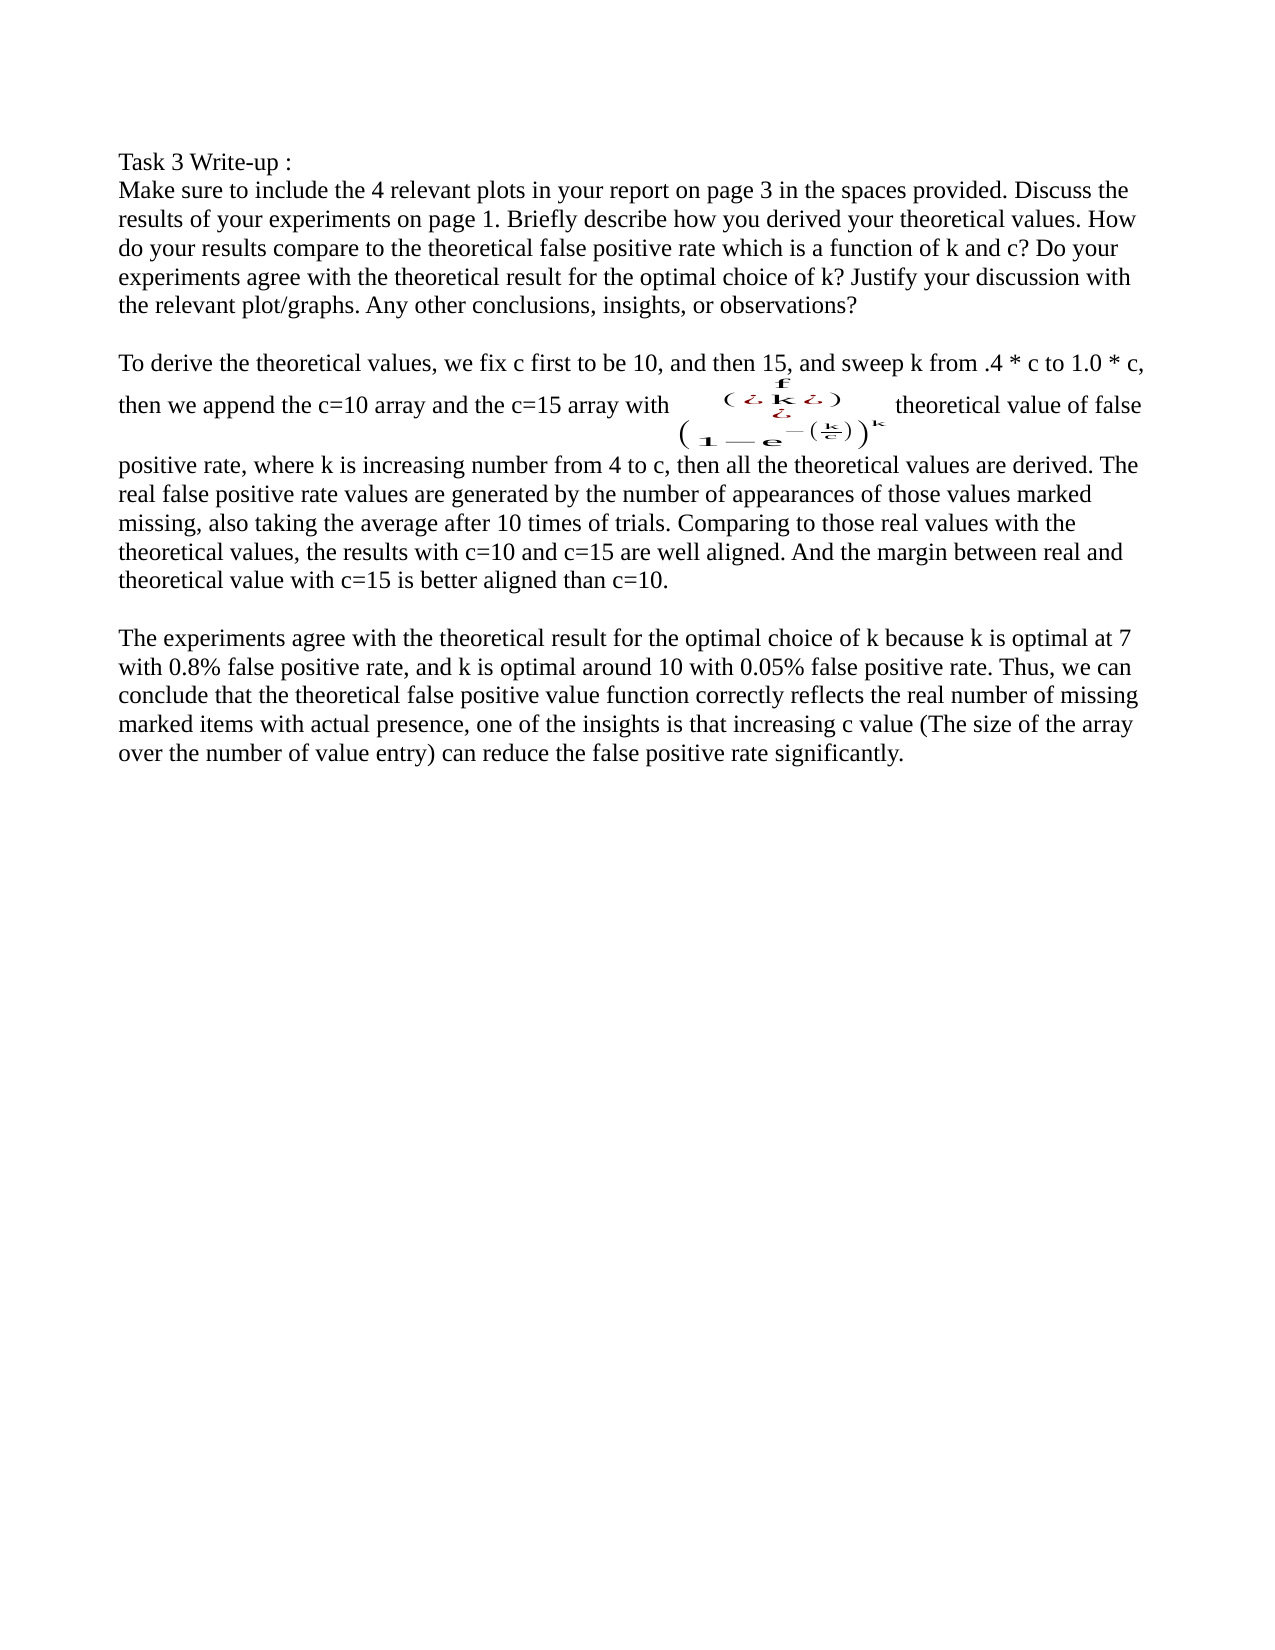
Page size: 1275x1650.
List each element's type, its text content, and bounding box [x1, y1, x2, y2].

text Make sure to include the 4 relevant plots in your report on page 3 in the spaces provided. Discuss the results of your experiments on page 1. Briefly describe how you derived your theoretical values. How do your results compare to the theoretical false positive rate which is a function of k and c? Do your experiments agree with the theoretical result for the optimal choice of k? Justify your discussion with the relevant plot/graphs. Any other conclusions, insights, or observations? [118, 176, 1157, 319]
text To derive the theoretical values, we fix c first to be 10, and then 15, and sweep k from .4 * c to 1.0 * c, then we append the c=10 array and the c=15 array with theoretical value of false positive rate, where k is increasing number from 4 to c, then all the theoretical values are derived. The real false positive rate values are generated by the number of appearances of those values marked missing, also taking the average after 10 times of trials. Comparing to those real values with the theoretical values, the results with c=10 and c=15 are well aligned. And the margin between real and theoretical value with c=15 is better aligned than c=10. [118, 348, 1157, 594]
text The experiments agree with the theoretical result for the optimal choice of k because k is optimal at 7 with 0.8% false positive rate, and k is optimal around 10 with 0.05% false positive rate. Thus, we can conclude that the theoretical false positive value function correctly reflects the real number of missing marked items with actual presence, one of the insights is that increasing c value (The size of the array over the number of value entry) can reduce the false positive rate significantly. [118, 623, 1157, 767]
text Task 3 Write-up : [118, 147, 1157, 176]
